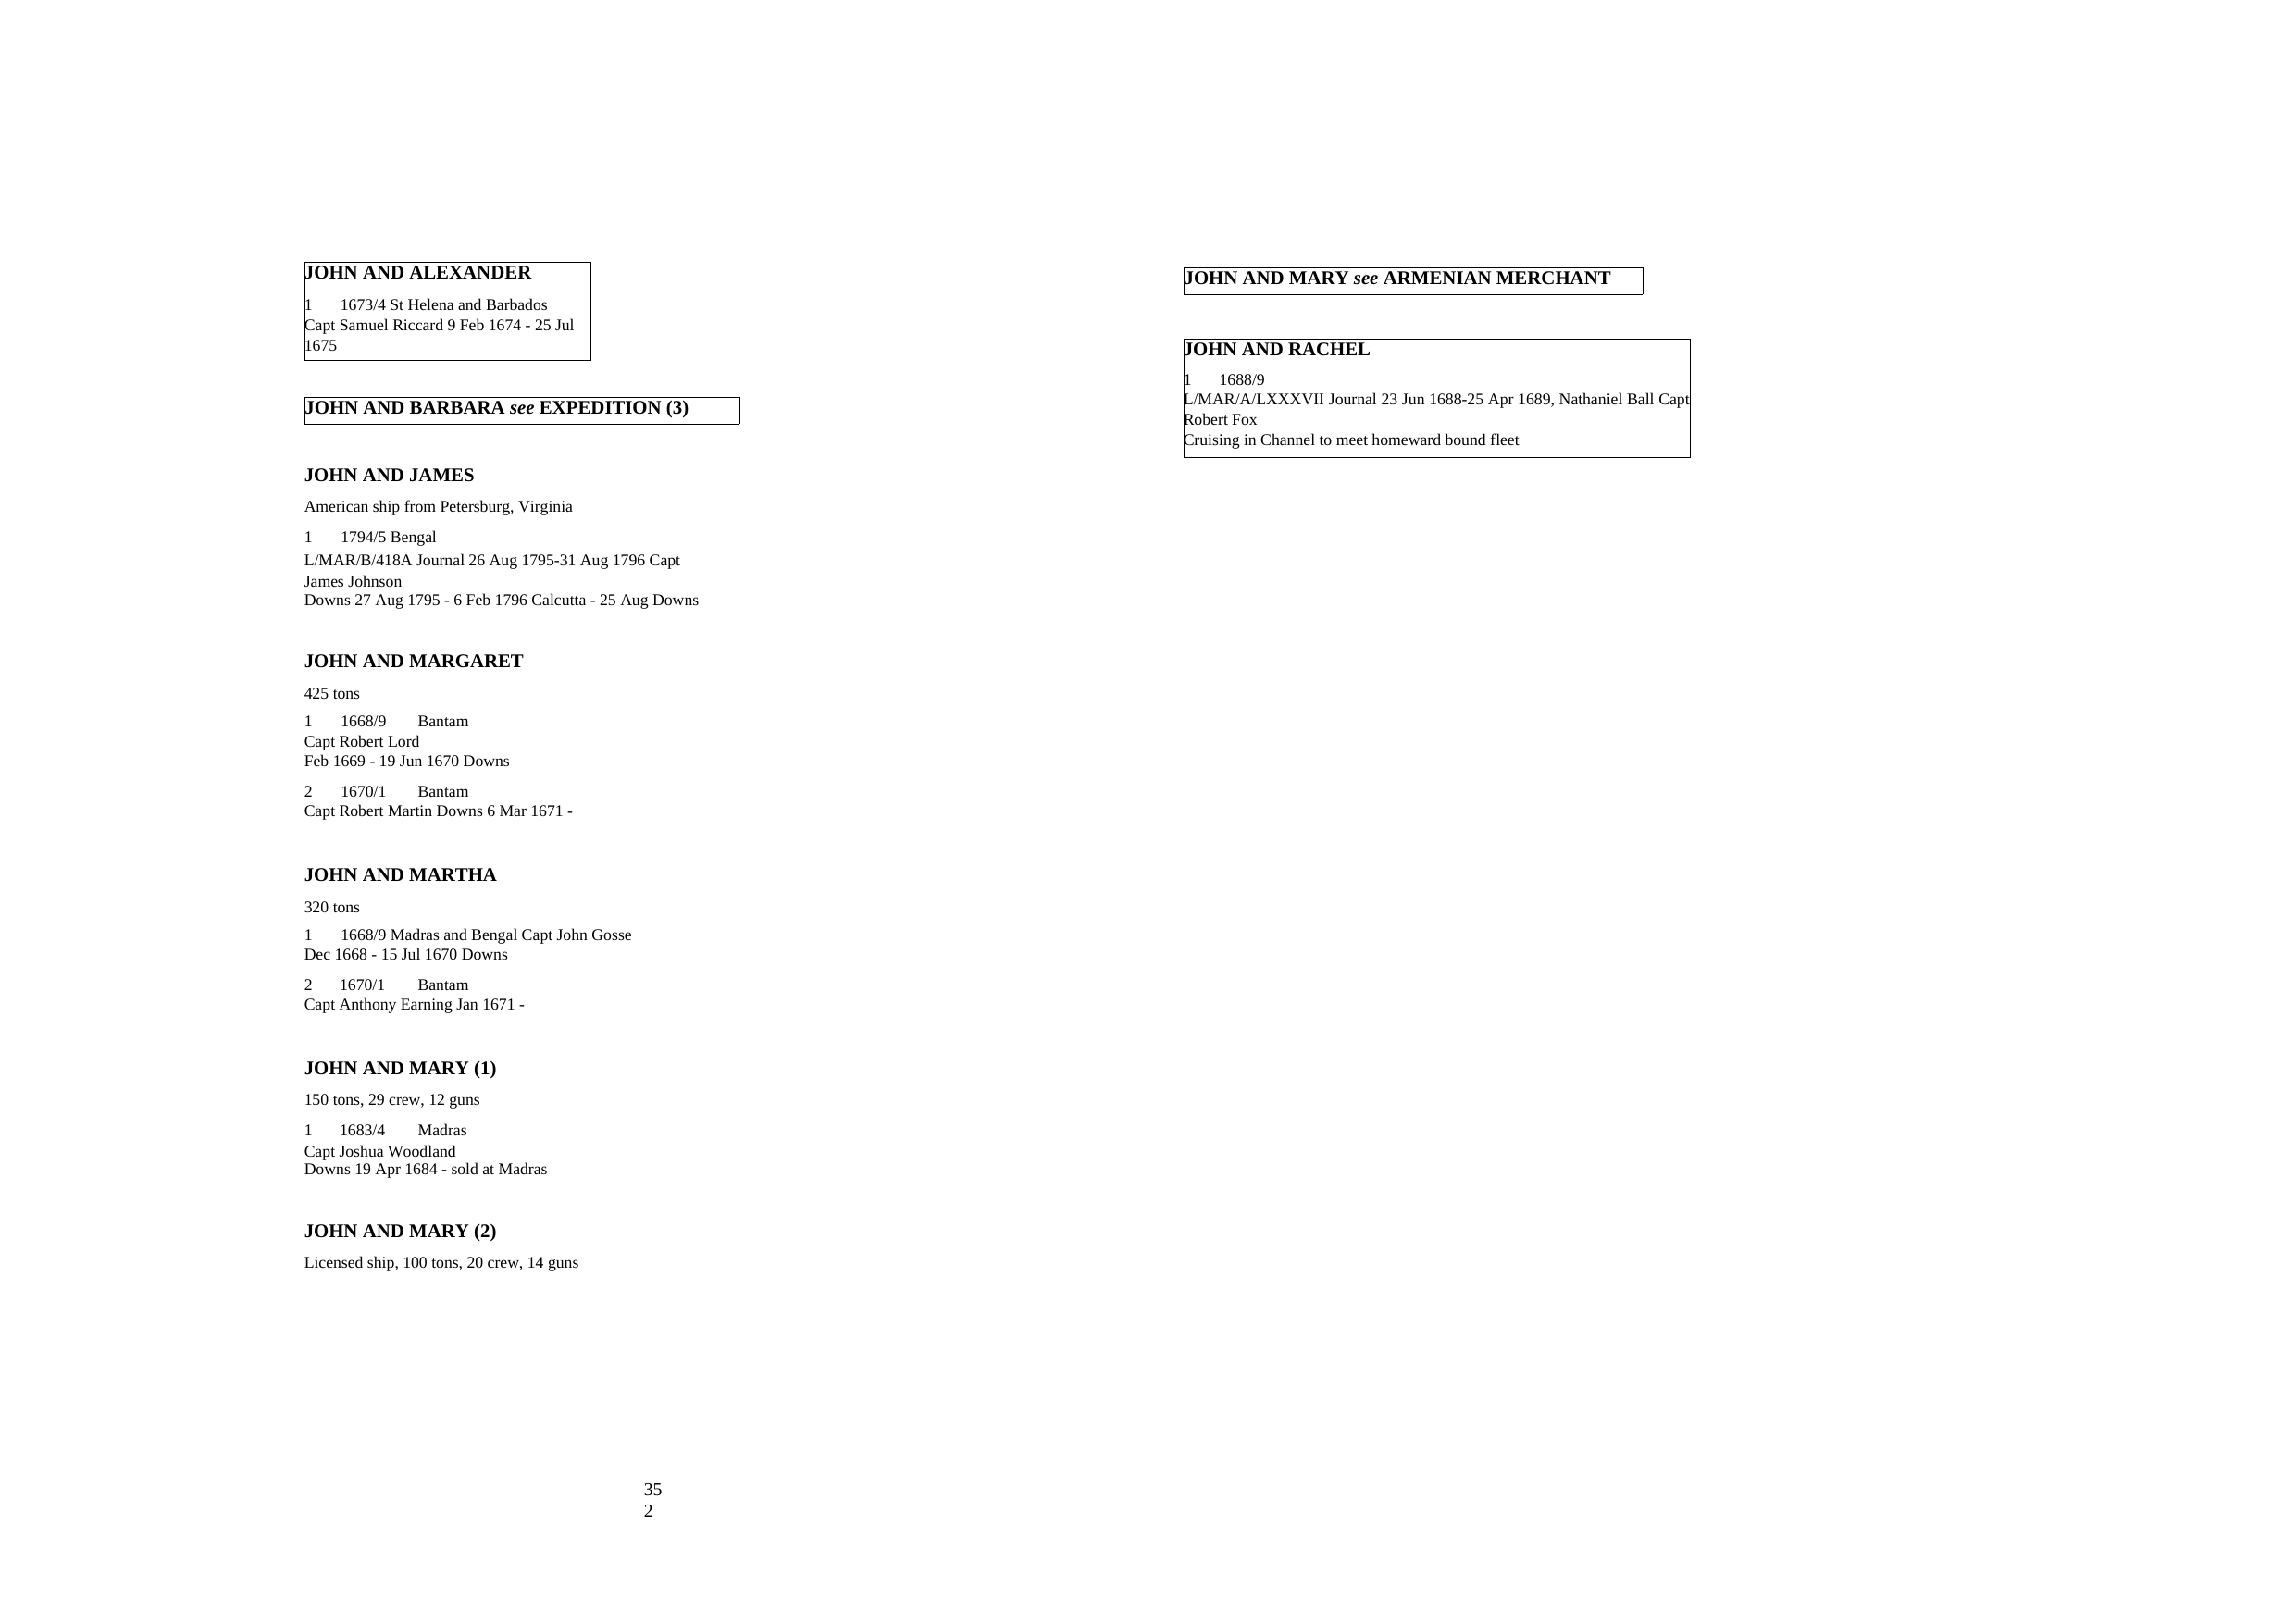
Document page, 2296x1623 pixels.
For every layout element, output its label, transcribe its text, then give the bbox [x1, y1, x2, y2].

text Dec 1668 - 15 Jul 1670 Downs [304, 945, 1019, 964]
text Capt Robert Martin Downs 6 Mar 1671 - [304, 801, 704, 821]
list 1670/1 Bantam [304, 781, 1019, 801]
text American ship from Petersburg, Virginia 1 1794/5 Bengal [304, 488, 581, 549]
subtitle JOHN AND MARY see ARMENIAN MERCHANT [1185, 268, 1643, 289]
text L/MAR/B/418A Journal 26 Aug 1795-31 Aug 1796 Capt James Johnson [304, 549, 704, 591]
text Downs 27 Aug 1795 - 6 Feb 1796 Calcutta - 25 Aug Downs [304, 591, 1019, 609]
list 1670/1 Bantam [304, 974, 1019, 994]
subtitle JOHN AND JAMES [304, 265, 1019, 488]
text 150 tons, 29 crew, 12 guns [304, 1081, 1019, 1111]
text Capt Anthony Earning Jan 1671 - [304, 994, 704, 1014]
text Feb 1669 - 19 Jun 1670 Downs [304, 751, 1019, 771]
subtitle JOHN AND MARY (1) [304, 1050, 1019, 1081]
text 320 tons [304, 898, 1019, 916]
text 1 1683/4 Madras [304, 1111, 1019, 1142]
text Downs 19 Apr 1684 - sold at Madras [304, 1160, 1019, 1178]
subtitle JOHN AND MARTHA [304, 864, 1019, 886]
text Capt Joshua Woodland [304, 1142, 1019, 1160]
text Capt Robert Lord [304, 731, 1019, 751]
subtitle JOHN AND MARGARET [304, 650, 1019, 673]
text 425 tons [304, 685, 1019, 702]
subtitle JOHN AND MARY (2) [304, 1220, 1019, 1242]
text Cruising in Channel to meet homeward bound fleet [1185, 429, 1690, 450]
text Licensed ship, 100 tons, 20 crew, 14 guns [304, 1254, 1019, 1271]
text 1 1688/9 [1185, 369, 1690, 389]
text L/MAR/A/LXXXVII Journal 23 Jun 1688-25 Apr 1689, Nathaniel Ball Capt Robert Fox [1185, 389, 1690, 429]
list 1668/9 Madras and Bengal Capt John Gosse [304, 924, 704, 945]
list 1668/9 Bantam [304, 711, 1019, 731]
subtitle JOHN AND RACHEL [1185, 340, 1690, 360]
